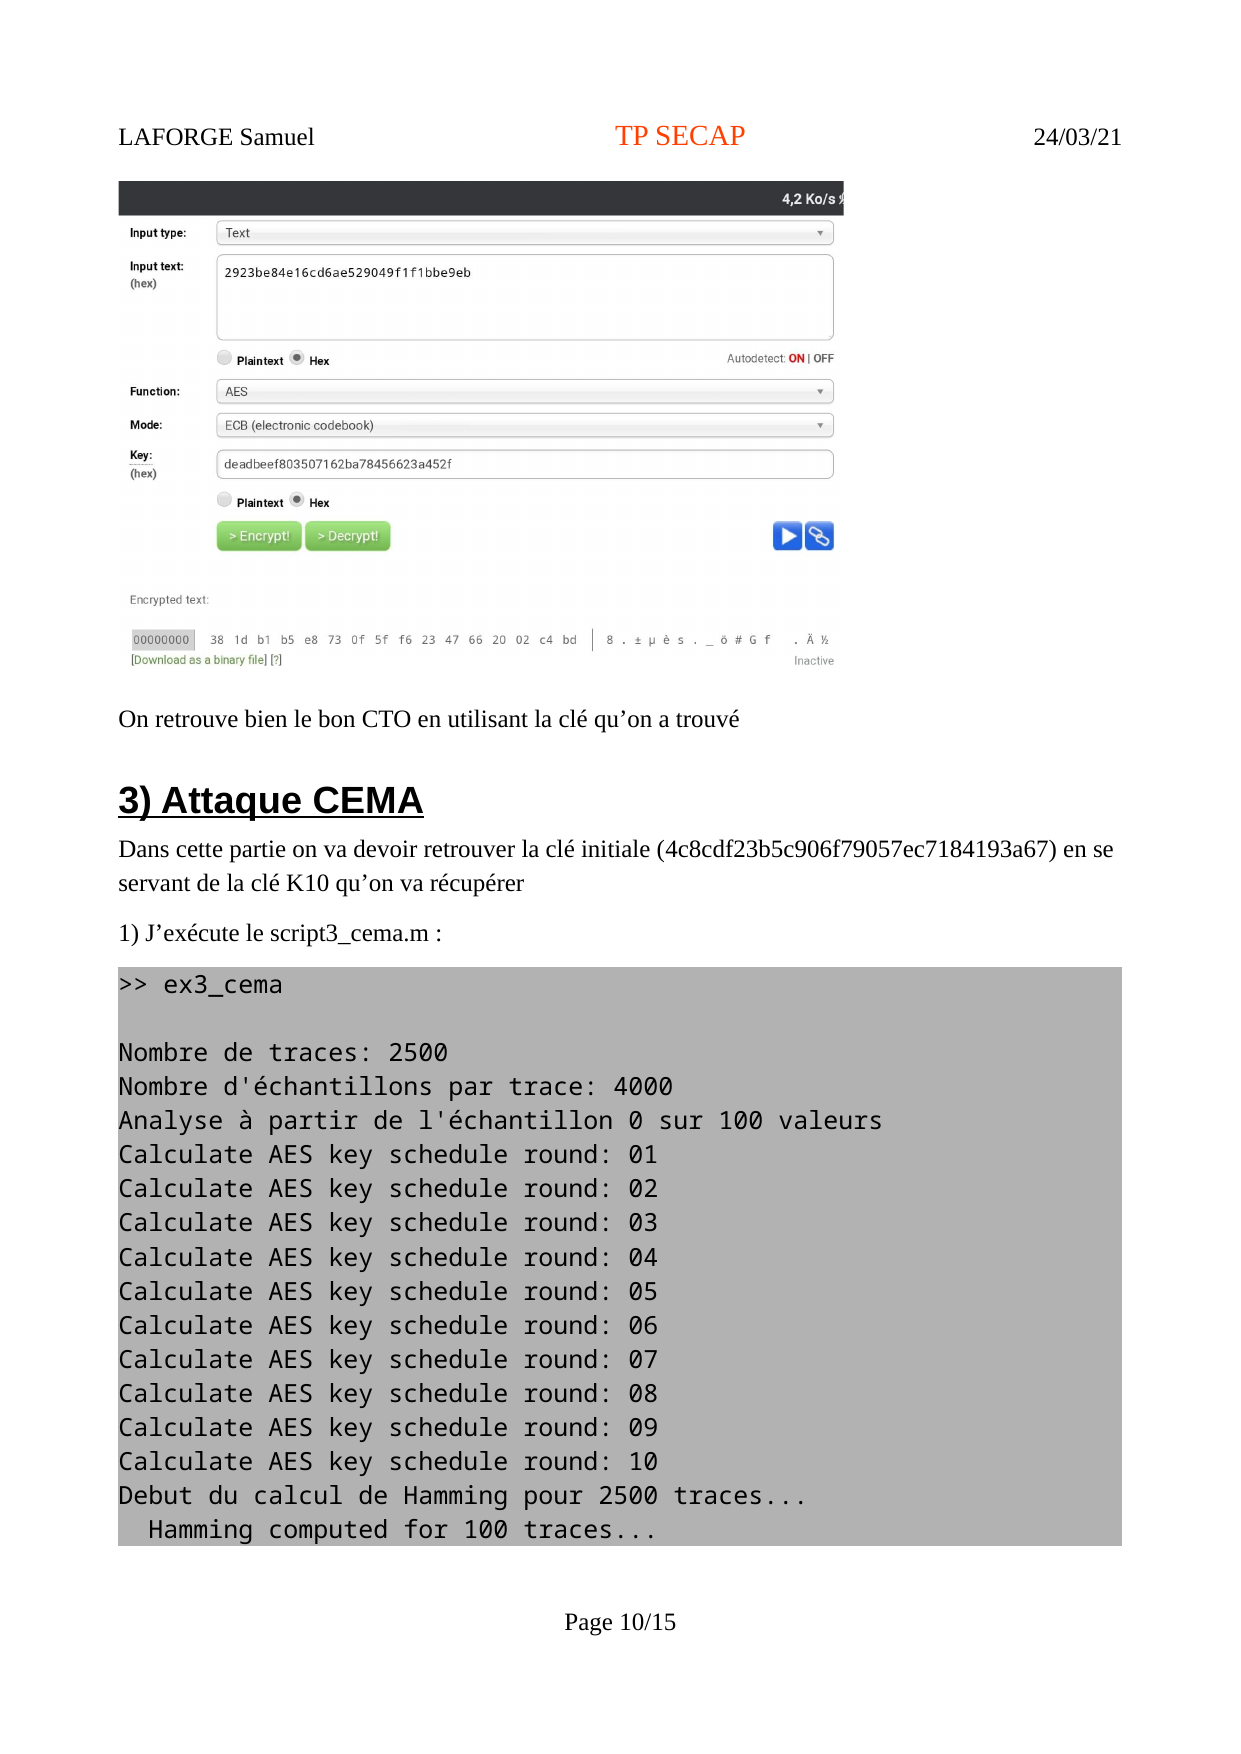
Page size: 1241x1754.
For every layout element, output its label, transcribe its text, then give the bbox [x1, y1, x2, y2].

text Calculate AES key schedule round: 01 [118, 1137, 1122, 1171]
text Analyse à partir de l'échantillon 0 sur 100 valeurs [118, 1103, 1122, 1137]
text Hamming computed for 100 traces... [118, 1512, 1122, 1546]
text Calculate AES key schedule round: 06 [118, 1307, 1122, 1341]
subtitle 3) Attaque CEMA [118, 778, 1122, 822]
text Calculate AES key schedule round: 03 [118, 1205, 1122, 1239]
text Calculate AES key schedule round: 02 [118, 1171, 1122, 1205]
text Calculate AES key schedule round: 04 [118, 1239, 1122, 1273]
text Calculate AES key schedule round: 10 [118, 1443, 1122, 1478]
text >> ex3_cema [118, 967, 1122, 1001]
text Nombre d'échantillons par trace: 4000 [118, 1069, 1122, 1103]
text Calculate AES key schedule round: 05 [118, 1273, 1122, 1307]
text 1) J’exécute le script3_cema.m : [118, 918, 1122, 946]
text Dans cette partie on va devoir retrouver la clé initiale (4c8cdf23b5c906f79057ec7184193a67) en se servant de la clé K10 qu’on va récupérer [118, 834, 1122, 897]
text Calculate AES key schedule round: 08 [118, 1375, 1122, 1409]
picture [118, 181, 844, 669]
text Calculate AES key schedule round: 07 [118, 1341, 1122, 1375]
text Nombre de traces: 2500 [118, 1035, 1122, 1069]
text Calculate AES key schedule round: 09 [118, 1409, 1122, 1443]
text Debut du calcul de Hamming pour 2500 traces... [118, 1478, 1122, 1512]
text On retrouve bien le bon CTO en utilisant la clé qu’on a trouvé [118, 704, 1122, 733]
